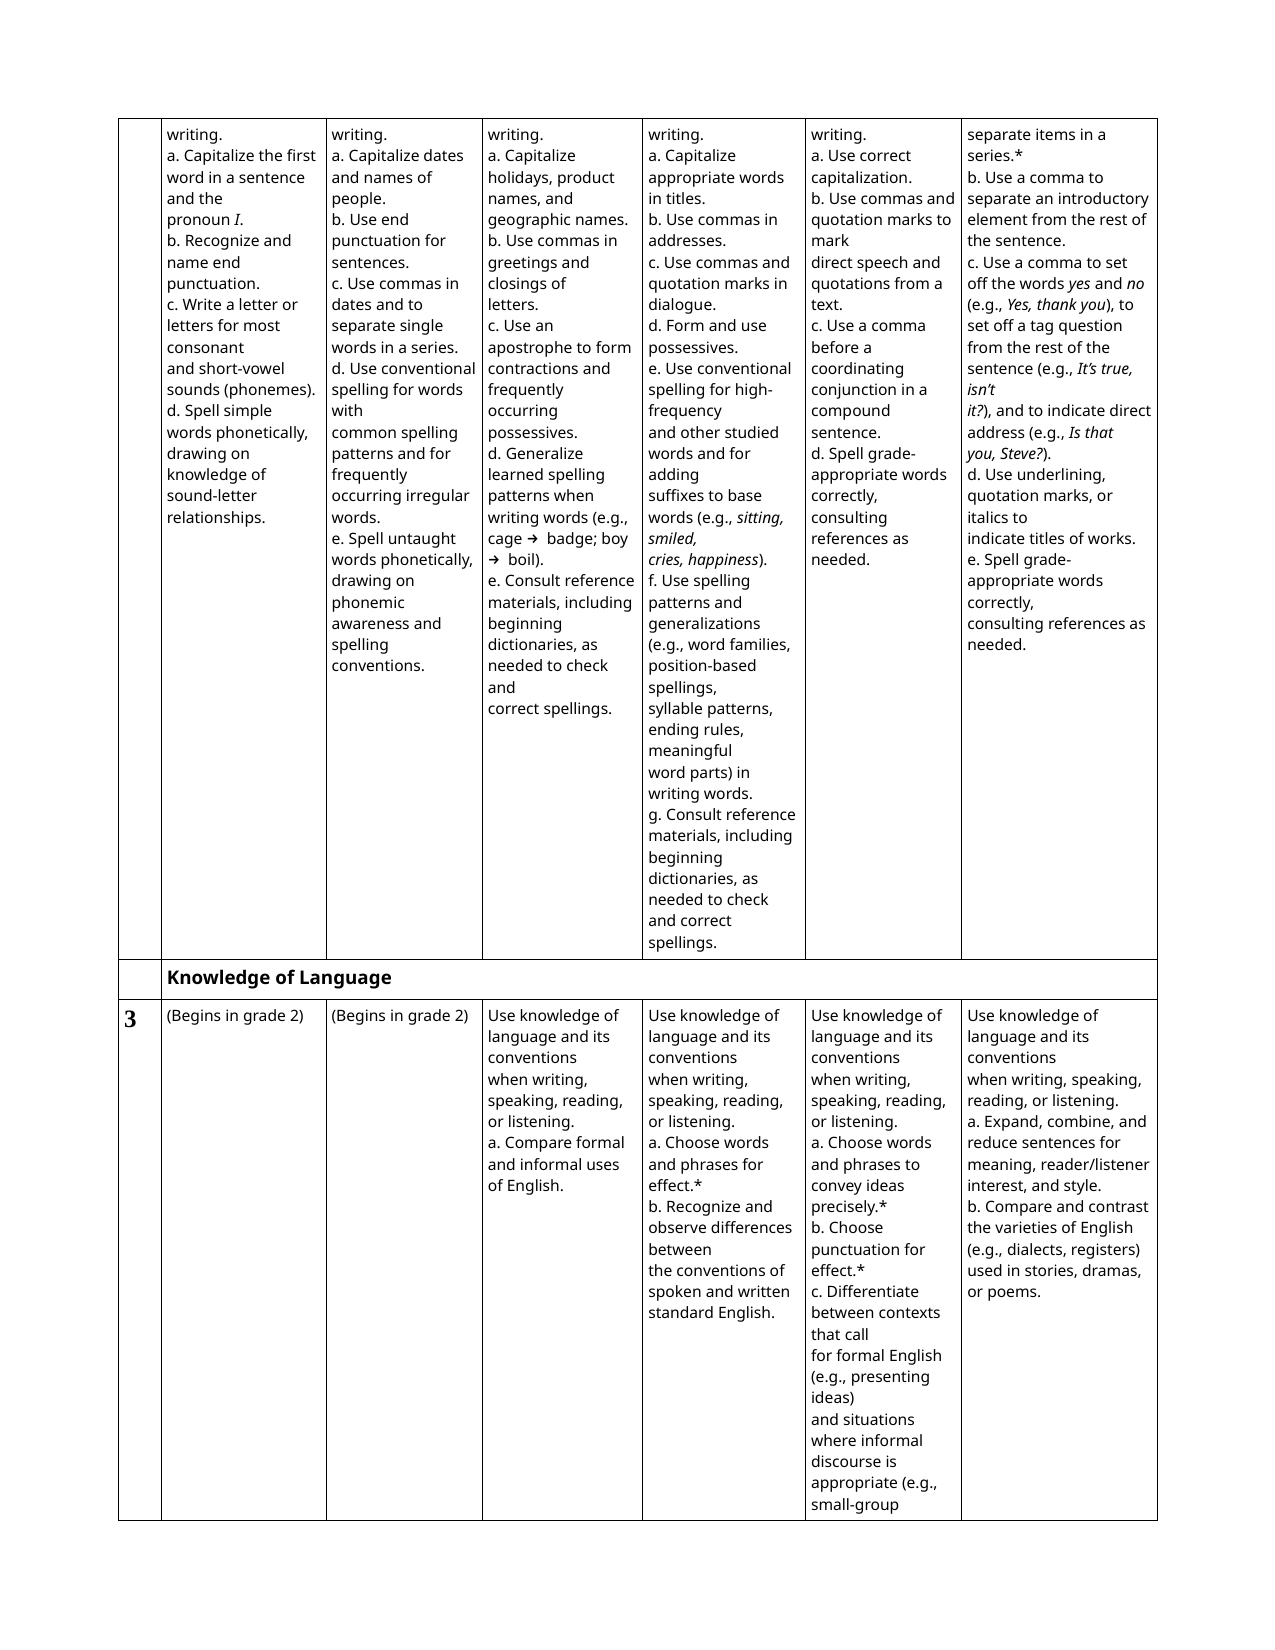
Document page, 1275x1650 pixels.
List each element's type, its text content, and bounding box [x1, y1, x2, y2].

table_cell Knowledge of Language [162, 960, 1157, 999]
table_cell [119, 119, 161, 958]
table_cell writing. a. Capitalize holidays, product names, and geographic names. b. Use commas in greetings and closings of letters. c. Use an apostrophe to form contractions and frequently occurring possessives. d. Generalize learned spelling patterns when writing words (e.g., cage → badge; boy → boil). e. Consult reference materials, including beginning dictionaries, as needed to check and correct spellings. [483, 119, 642, 958]
table_cell Use knowledge of language and its conventions when writing, speaking, reading, or listening. a. Compare formal and informal uses of English. [483, 1000, 642, 1520]
table_cell writing. a. Capitalize appropriate words in titles. b. Use commas in addresses. c. Use commas and quotation marks in dialogue. d. Form and use possessives. e. Use conventional spelling for high-frequency and other studied words and for adding suffixes to base words (e.g., sitting, smiled, cries, happiness). f. Use spelling patterns and generalizations (e.g., word families, position-based spellings, syllable patterns, ending rules, meaningful word parts) in writing words. g. Consult reference materials, including beginning dictionaries, as needed to check and correct spellings. [643, 119, 805, 958]
table_cell Use knowledge of language and its conventions when writing, speaking, reading, or listening. a. Choose words and phrases to convey ideas precisely.* b. Choose punctuation for effect.* c. Differentiate between contexts that call for formal English (e.g., presenting ideas) and situations where informal discourse is appropriate (e.g., small-group [806, 1000, 961, 1520]
table_cell Use knowledge of language and its conventions when writing, speaking, reading, or listening. a. Expand, combine, and reduce sentences for meaning, reader/listener interest, and style. b. Compare and contrast the varieties of English (e.g., dialects, registers) used in stories, dramas, or poems. [962, 1000, 1157, 1520]
table_cell writing. a. Use correct capitalization. b. Use commas and quotation marks to mark direct speech and quotations from a text. c. Use a comma before a coordinating conjunction in a compound sentence. d. Spell grade-appropriate words correctly, consulting references as needed. [806, 119, 961, 958]
table_cell writing. a. Capitalize dates and names of people. b. Use end punctuation for sentences. c. Use commas in dates and to separate single words in a series. d. Use conventional spelling for words with common spelling patterns and for frequently occurring irregular words. e. Spell untaught words phonetically, drawing on phonemic awareness and spelling conventions. [327, 119, 482, 958]
table_cell (Begins in grade 2) [327, 1000, 482, 1520]
table_cell [119, 960, 161, 999]
table_cell (Begins in grade 2) [162, 1000, 326, 1520]
table_cell 3 [119, 1000, 161, 1520]
table_cell Use knowledge of language and its conventions when writing, speaking, reading, or listening. a. Choose words and phrases for effect.* b. Recognize and observe differences between the conventions of spoken and written standard English. [643, 1000, 805, 1520]
table_cell separate items in a series.* b. Use a comma to separate an introductory element from the rest of the sentence. c. Use a comma to set off the words yes and no (e.g., Yes, thank you), to set off a tag question from the rest of the sentence (e.g., It’s true, isn’t it?), and to indicate direct address (e.g., Is that you, Steve?). d. Use underlining, quotation marks, or italics to indicate titles of works. e. Spell grade-appropriate words correctly, consulting references as needed. [962, 119, 1157, 958]
table_cell writing. a. Capitalize the first word in a sentence and the pronoun I. b. Recognize and name end punctuation. c. Write a letter or letters for most consonant and short-vowel sounds (phonemes). d. Spell simple words phonetically, drawing on knowledge of sound-letter relationships. [162, 119, 326, 958]
